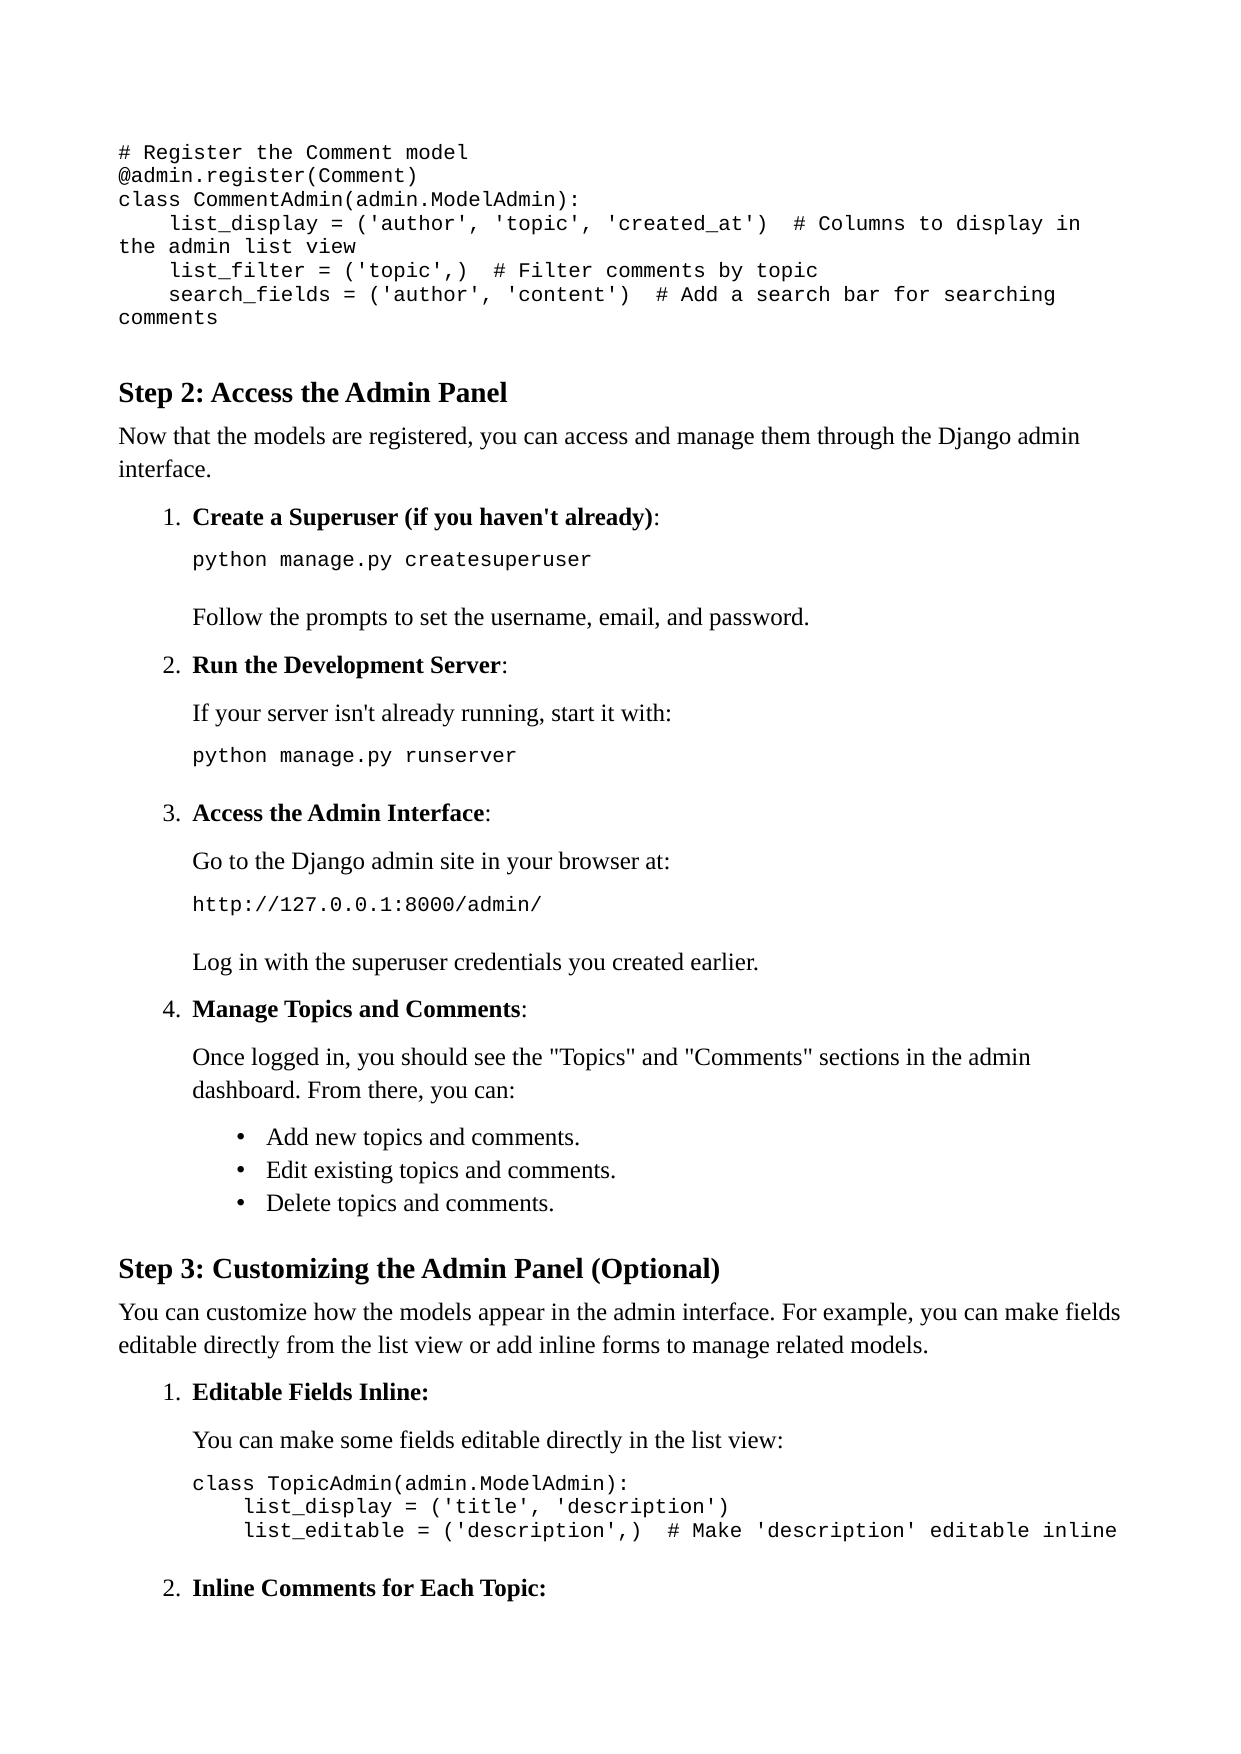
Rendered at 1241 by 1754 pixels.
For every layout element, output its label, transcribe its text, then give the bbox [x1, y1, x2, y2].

list Editable Fields Inline: [162, 1377, 1122, 1406]
text class CommentAdmin(admin.ModelAdmin): [118, 189, 1122, 213]
subtitle Step 3: Customizing the Admin Panel (Optional) [118, 1251, 1122, 1284]
list Add new topics and comments. [236, 1122, 1122, 1151]
list list_editable = ('description',) # Make 'description' editable inline [162, 1520, 1122, 1543]
list list_display = ('title', 'description') [162, 1496, 1122, 1520]
list class TopicAdmin(admin.ModelAdmin): [162, 1473, 1122, 1496]
text search_fields = ('author', 'content') # Add a search bar for searching comments [118, 284, 1122, 331]
list Once logged in, you should see the "Topics" and "Comments" sections in the admin dashboard. From there, you can: [162, 1042, 1122, 1104]
list You can make some fields editable directly in the list view: [162, 1425, 1122, 1454]
list python manage.py runserver [162, 745, 1122, 769]
text @admin.register(Comment) [118, 165, 1122, 189]
text You can customize how the models appear in the admin interface. For example, you can make fields editable directly from the list view or add inline forms to manage related models. [118, 1297, 1122, 1358]
text list_display = ('author', 'topic', 'created_at') # Columns to display in the admin list view [118, 213, 1122, 260]
list Edit existing topics and comments. [236, 1156, 1122, 1184]
list Run the Development Server: [162, 650, 1122, 679]
list Access the Admin Interface: [162, 798, 1122, 827]
list Follow the prompts to set the username, email, and password. [162, 602, 1122, 631]
subtitle Step 2: Access the Admin Panel [118, 375, 1122, 408]
list Inline Comments for Each Topic: [162, 1573, 1122, 1602]
text Now that the models are registered, you can access and manage them through the Django admin interface. [118, 421, 1122, 483]
list http://127.0.0.1:8000/admin/ [162, 893, 1122, 917]
list Go to the Django admin site in your browser at: [162, 846, 1122, 875]
list Create a Superuser (if you haven't already): [162, 502, 1122, 530]
list Manage Topics and Comments: [162, 994, 1122, 1023]
text # Register the Comment model [118, 142, 1122, 165]
text list_filter = ('topic',) # Filter comments by topic [118, 260, 1122, 284]
list Log in with the superuser credentials you created earlier. [162, 947, 1122, 975]
list python manage.py createsuperuser [162, 549, 1122, 573]
list Delete topics and comments. [236, 1188, 1122, 1217]
list If your server isn't already running, start it with: [162, 698, 1122, 726]
